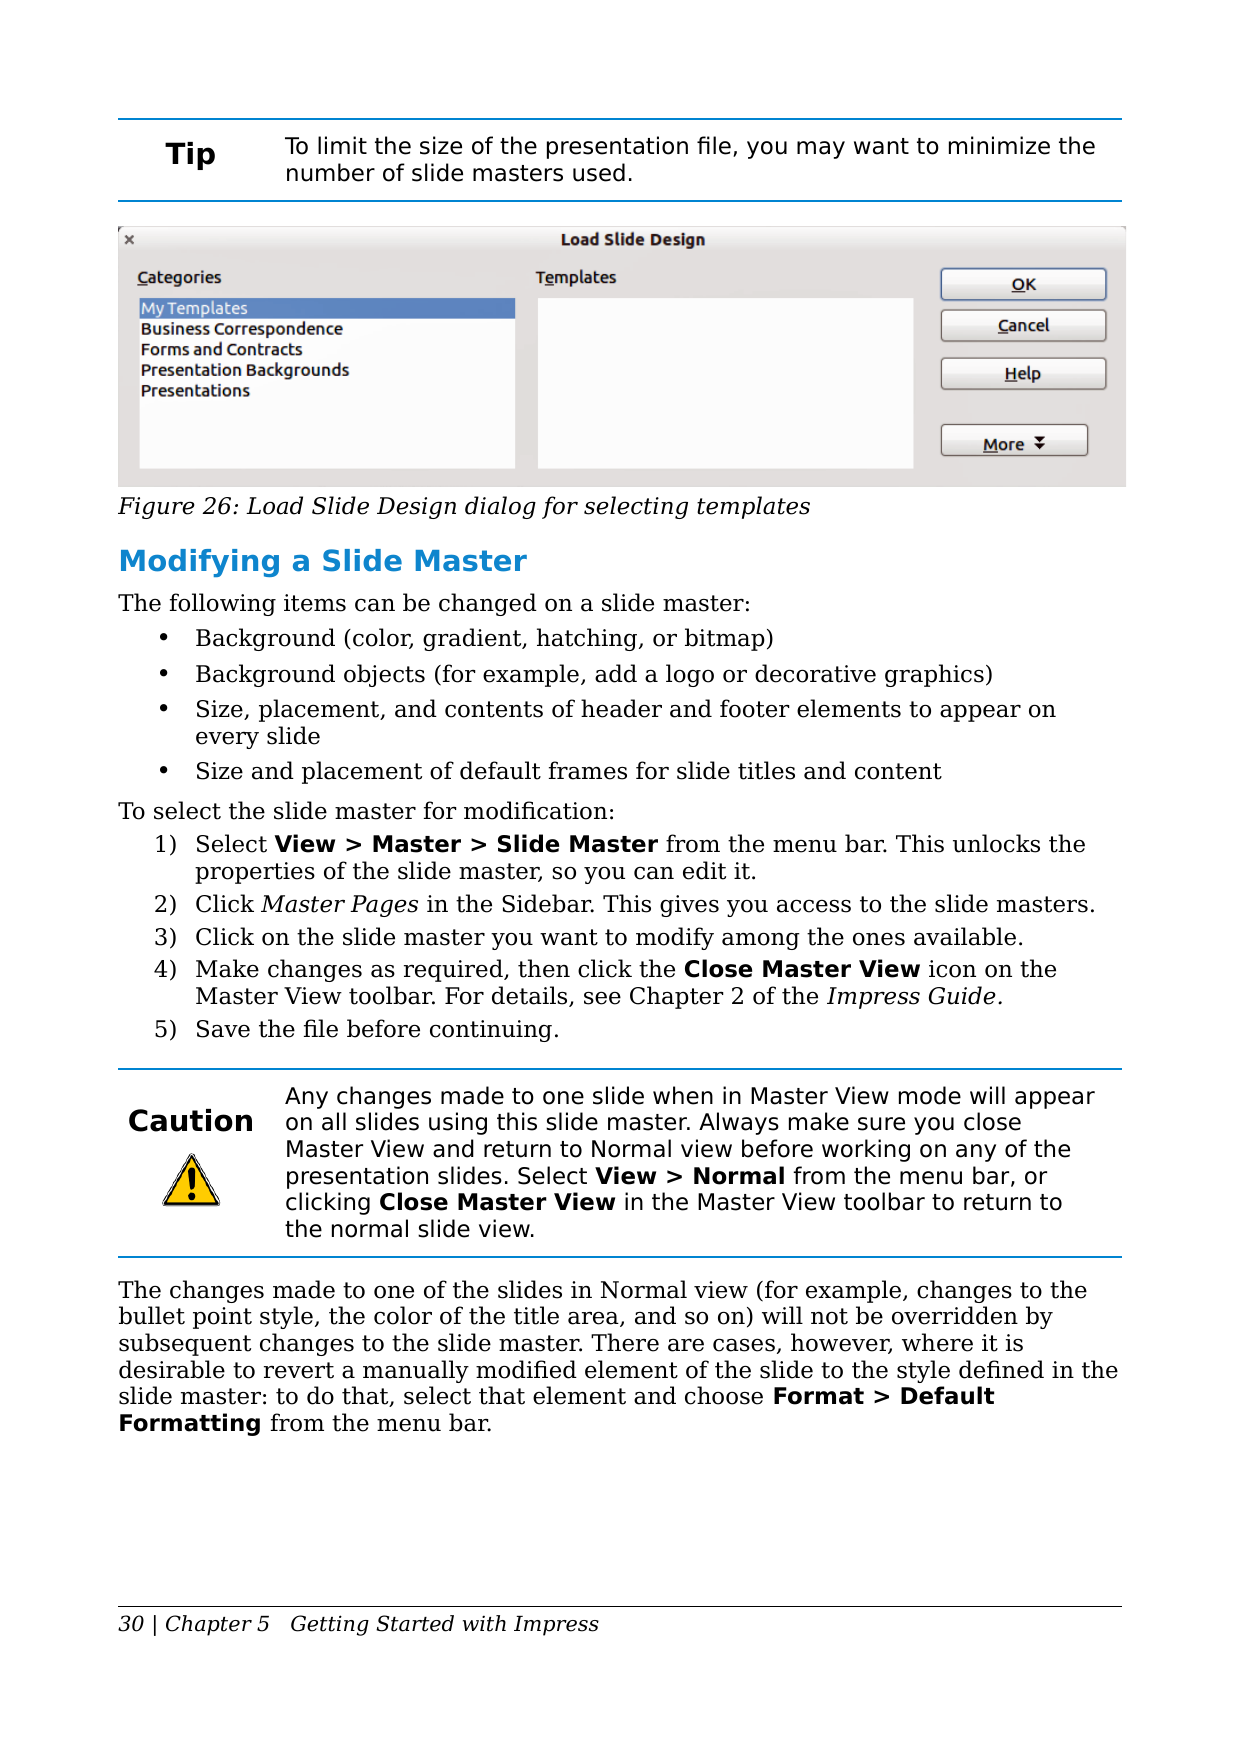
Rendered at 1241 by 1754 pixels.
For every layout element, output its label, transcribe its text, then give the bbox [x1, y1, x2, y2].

table_header Tip [118, 120, 263, 199]
list Size and placement of default frames for slide titles and content [156, 756, 1122, 786]
table_header Any changes made to one slide when in Master View mode will appear on all slides using this slide master. Always make sure you close Master View and return to Normal view before working on any of the presentation slides. Select View > Normal from the menu bar, or clicking Close Master View in the Master View toolbar to return to the normal slide view. [264, 1070, 1122, 1256]
list Save the file before continuing. [177, 1016, 1122, 1043]
list Select View > Master > Slide Master from the menu bar. This unlocks the properties of the slide master, so you can edit it. [177, 831, 1122, 884]
list Background objects (for example, add a logo or decorative graphics) [156, 659, 1122, 688]
text The changes made to one of the slides in Normal view (for example, changes to the bullet point style, the color of the title area, and so on) will not be overridden by subsequent changes to the slide master. There are cases, however, where it is desirable to revert a manually modified element of the slide to the style defined in the slide master: to do that, select that element and choose Format > Default Formatting from the menu bar. [118, 1277, 1122, 1437]
list Size, placement, and contents of header and footer elements to appear on every slide [156, 694, 1122, 750]
picture [118, 226, 1127, 487]
table_header To limit the size of the presentation file, you may want to minimize the number of slide masters used. [264, 120, 1122, 199]
list Make changes as required, then click the Close Master View icon on the Master View toolbar. For details, see Chapter 2 of the Impress Guide. [177, 957, 1122, 1010]
picture [158, 1150, 224, 1210]
list Click Master Pages in the Sidebar. This gives you access to the slide masters. [177, 891, 1122, 917]
subtitle Modifying a Slide Master [118, 544, 1122, 578]
table_header Caution [118, 1070, 263, 1256]
list The following items can be changed on a slide master: [118, 590, 1122, 617]
list Background (color, gradient, hatching, or bitmap) [156, 623, 1122, 653]
list Click on the slide master you want to modify among the ones available. [177, 924, 1122, 950]
text Figure 26: Load Slide Design dialog for selecting templates [118, 493, 1126, 520]
list To select the slide master for modification: [118, 798, 1122, 825]
